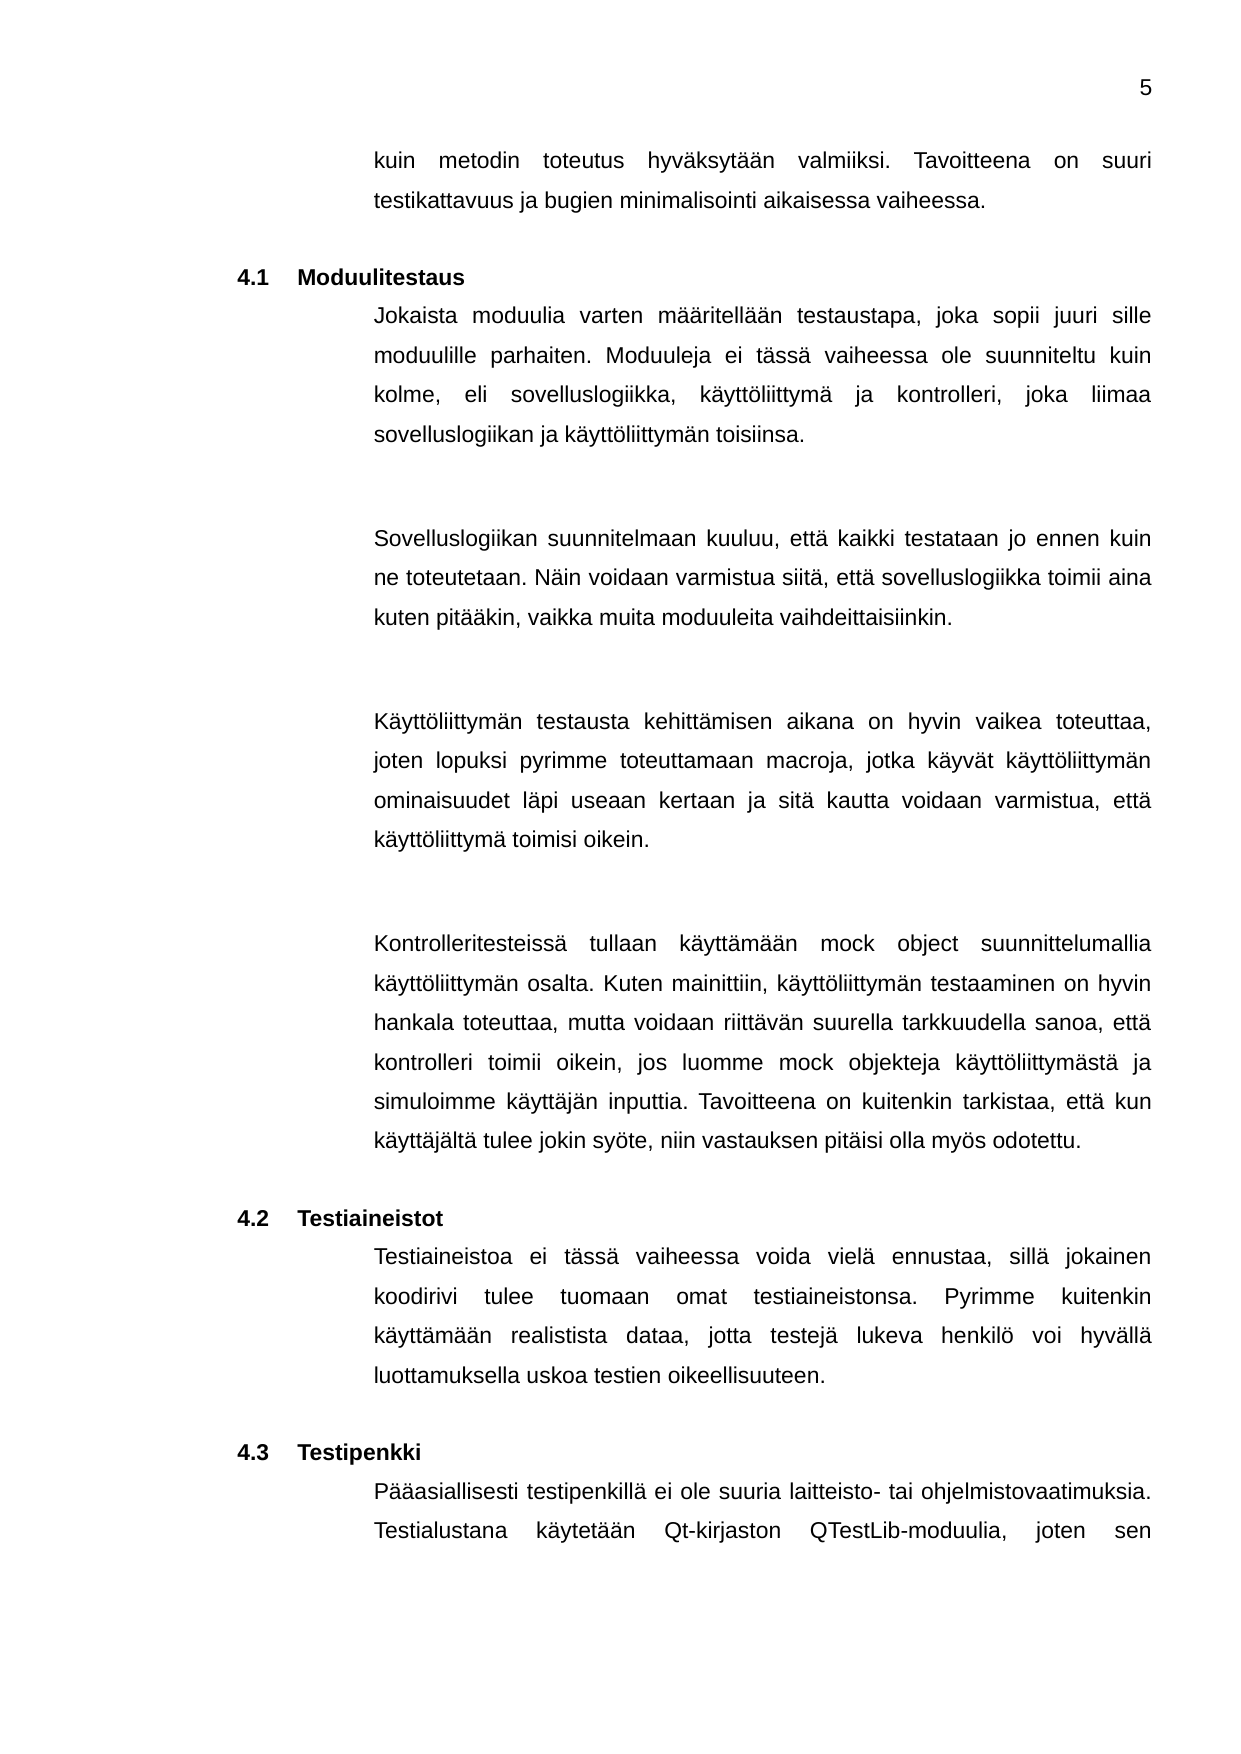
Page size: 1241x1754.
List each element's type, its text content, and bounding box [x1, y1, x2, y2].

text Jokaista moduulia varten määritellään testaustapa, joka sopii juuri sille moduulille parhaiten. Moduuleja ei tässä vaiheessa ole suunniteltu kuin kolme, eli sovelluslogiikka, käyttöliittymä ja kontrolleri, joka liimaa sovelluslogiikan ja käyttöliittymän toisiinsa. [373, 302, 1152, 447]
subtitle Testiaineistot [237, 1204, 1152, 1231]
text Pääasiallisesti testipenkillä ei ole suuria laitteisto- tai ohjelmistovaatimuksia. Testialustana käytetään Qt-kirjaston QTestLib-moduulia, joten sen [373, 1478, 1152, 1543]
text Sovelluslogiikan suunnitelmaan kuuluu, että kaikki testataan jo ennen kuin ne toteutetaan. Näin voidaan varmistua siitä, että sovelluslogiikka toimii aina kuten pitääkin, vaikka muita moduuleita vaihdeittaisiinkin. [373, 525, 1152, 630]
text kuin metodin toteutus hyväksytään valmiiksi. Tavoitteena on suuri testikattavuus ja bugien minimalisointi aikaisessa vaiheessa. [373, 147, 1152, 213]
subtitle Testipenkki [237, 1439, 1152, 1465]
text Kontrolleritesteissä tullaan käyttämään mock object suunnittelumallia käyttöliittymän osalta. Kuten mainittiin, käyttöliittymän testaaminen on hyvin hankala toteuttaa, mutta voidaan riittävän suurella tarkkuudella sanoa, että kontrolleri toimii oikein, jos luomme mock objekteja käyttöliittymästä ja simuloimme käyttäjän inputtia. Tavoitteena on kuitenkin tarkistaa, että kun käyttäjältä tulee jokin syöte, niin vastauksen pitäisi olla myös odotettu. [373, 930, 1152, 1154]
text Testiaineistoa ei tässä vaiheessa voida vielä ennustaa, sillä jokainen koodirivi tulee tuomaan omat testiaineistonsa. Pyrimme kuitenkin käyttämään realistista dataa, jotta testejä lukeva henkilö voi hyvällä luottamuksella uskoa testien oikeellisuuteen. [373, 1243, 1152, 1388]
subtitle Moduulitestaus [237, 263, 1152, 290]
text Käyttöliittymän testausta kehittämisen aikana on hyvin vaikea toteuttaa, joten lopuksi pyrimme toteuttamaan macroja, jotka käyvät käyttöliittymän ominaisuudet läpi useaan kertaan ja sitä kautta voidaan varmistua, että käyttöliittymä toimisi oikein. [373, 708, 1152, 852]
